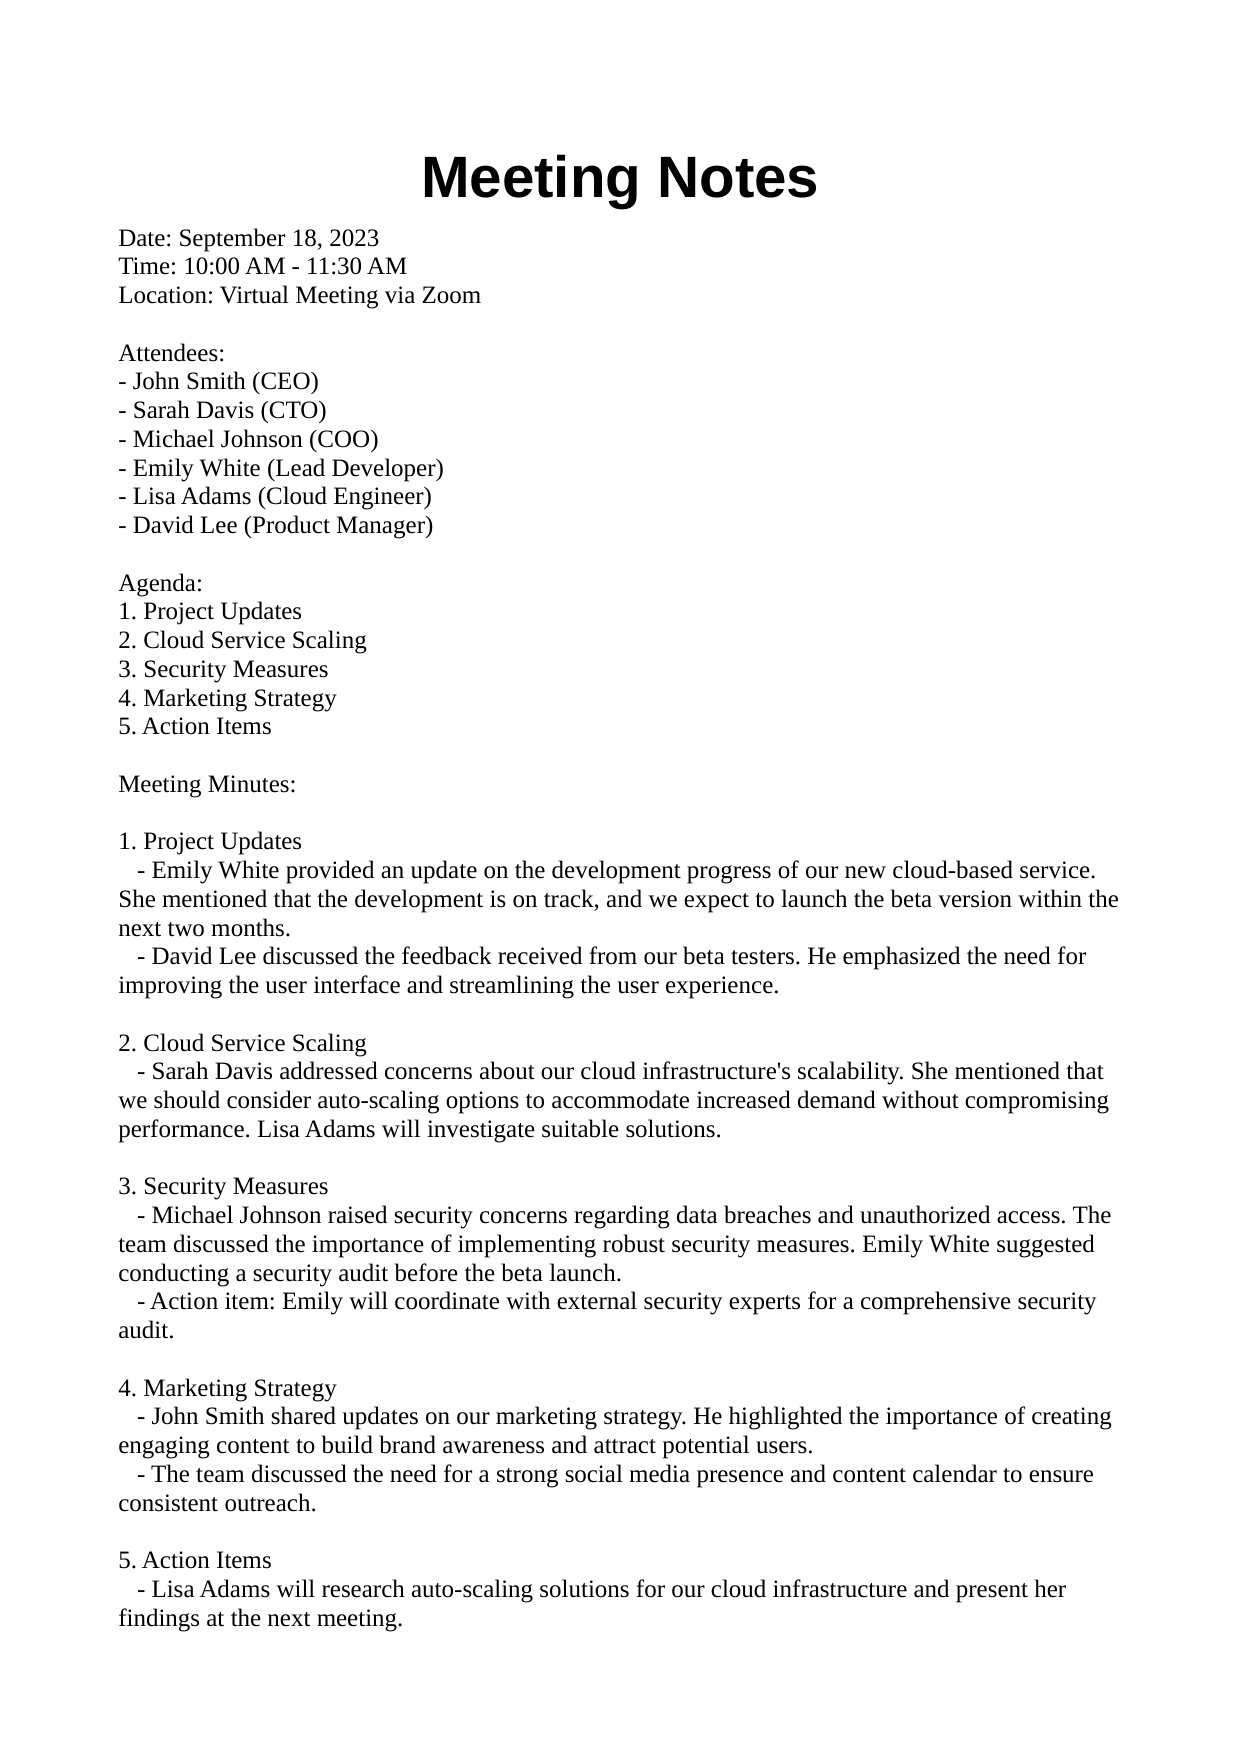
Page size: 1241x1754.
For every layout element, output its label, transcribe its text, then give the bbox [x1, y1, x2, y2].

text 4. Marketing Strategy [118, 1373, 1122, 1401]
text - Action item: Emily will coordinate with external security experts for a comprehensive security audit. [118, 1286, 1122, 1344]
text 1. Project Updates [118, 826, 1122, 855]
text - Emily White provided an update on the development progress of our new cloud-based service. She mentioned that the development is on track, and we expect to launch the beta version within the next two months. [118, 855, 1122, 941]
text 3. Security Measures [118, 654, 1122, 683]
text - Sarah Davis (CTO) [118, 395, 1122, 424]
title Meeting Notes [118, 143, 1122, 210]
text - David Lee (Product Manager) [118, 510, 1122, 539]
text Agenda: [118, 568, 1122, 596]
text - Emily White (Lead Developer) [118, 453, 1122, 481]
text Meeting Minutes: [118, 769, 1122, 798]
text - David Lee discussed the feedback received from our beta testers. He emphasized the need for improving the user interface and streamlining the user experience. [118, 941, 1122, 999]
text - Lisa Adams will research auto-scaling solutions for our cloud infrastructure and present her findings at the next meeting. [118, 1574, 1122, 1631]
text Attendees: [118, 338, 1122, 366]
text 2. Cloud Service Scaling [118, 625, 1122, 654]
text 5. Action Items [118, 711, 1122, 740]
text 3. Security Measures [118, 1171, 1122, 1200]
text - The team discussed the need for a strong social media presence and content calendar to ensure consistent outreach. [118, 1459, 1122, 1516]
text - John Smith (CEO) [118, 366, 1122, 395]
text 5. Action Items [118, 1545, 1122, 1574]
text 2. Cloud Service Scaling [118, 1028, 1122, 1056]
text Time: 10:00 AM - 11:30 AM [118, 251, 1122, 280]
text Location: Virtual Meeting via Zoom [118, 280, 1122, 309]
text - Sarah Davis addressed concerns about our cloud infrastructure's scalability. She mentioned that we should consider auto-scaling options to accommodate increased demand without compromising performance. Lisa Adams will investigate suitable solutions. [118, 1056, 1122, 1143]
text - Michael Johnson (COO) [118, 424, 1122, 453]
text Date: September 18, 2023 [118, 223, 1122, 251]
text 1. Project Updates [118, 596, 1122, 625]
text - John Smith shared updates on our marketing strategy. He highlighted the importance of creating engaging content to build brand awareness and attract potential users. [118, 1401, 1122, 1459]
text - Lisa Adams (Cloud Engineer) [118, 481, 1122, 510]
text 4. Marketing Strategy [118, 683, 1122, 711]
text - Michael Johnson raised security concerns regarding data breaches and unauthorized access. The team discussed the importance of implementing robust security measures. Emily White suggested conducting a security audit before the beta launch. [118, 1200, 1122, 1286]
